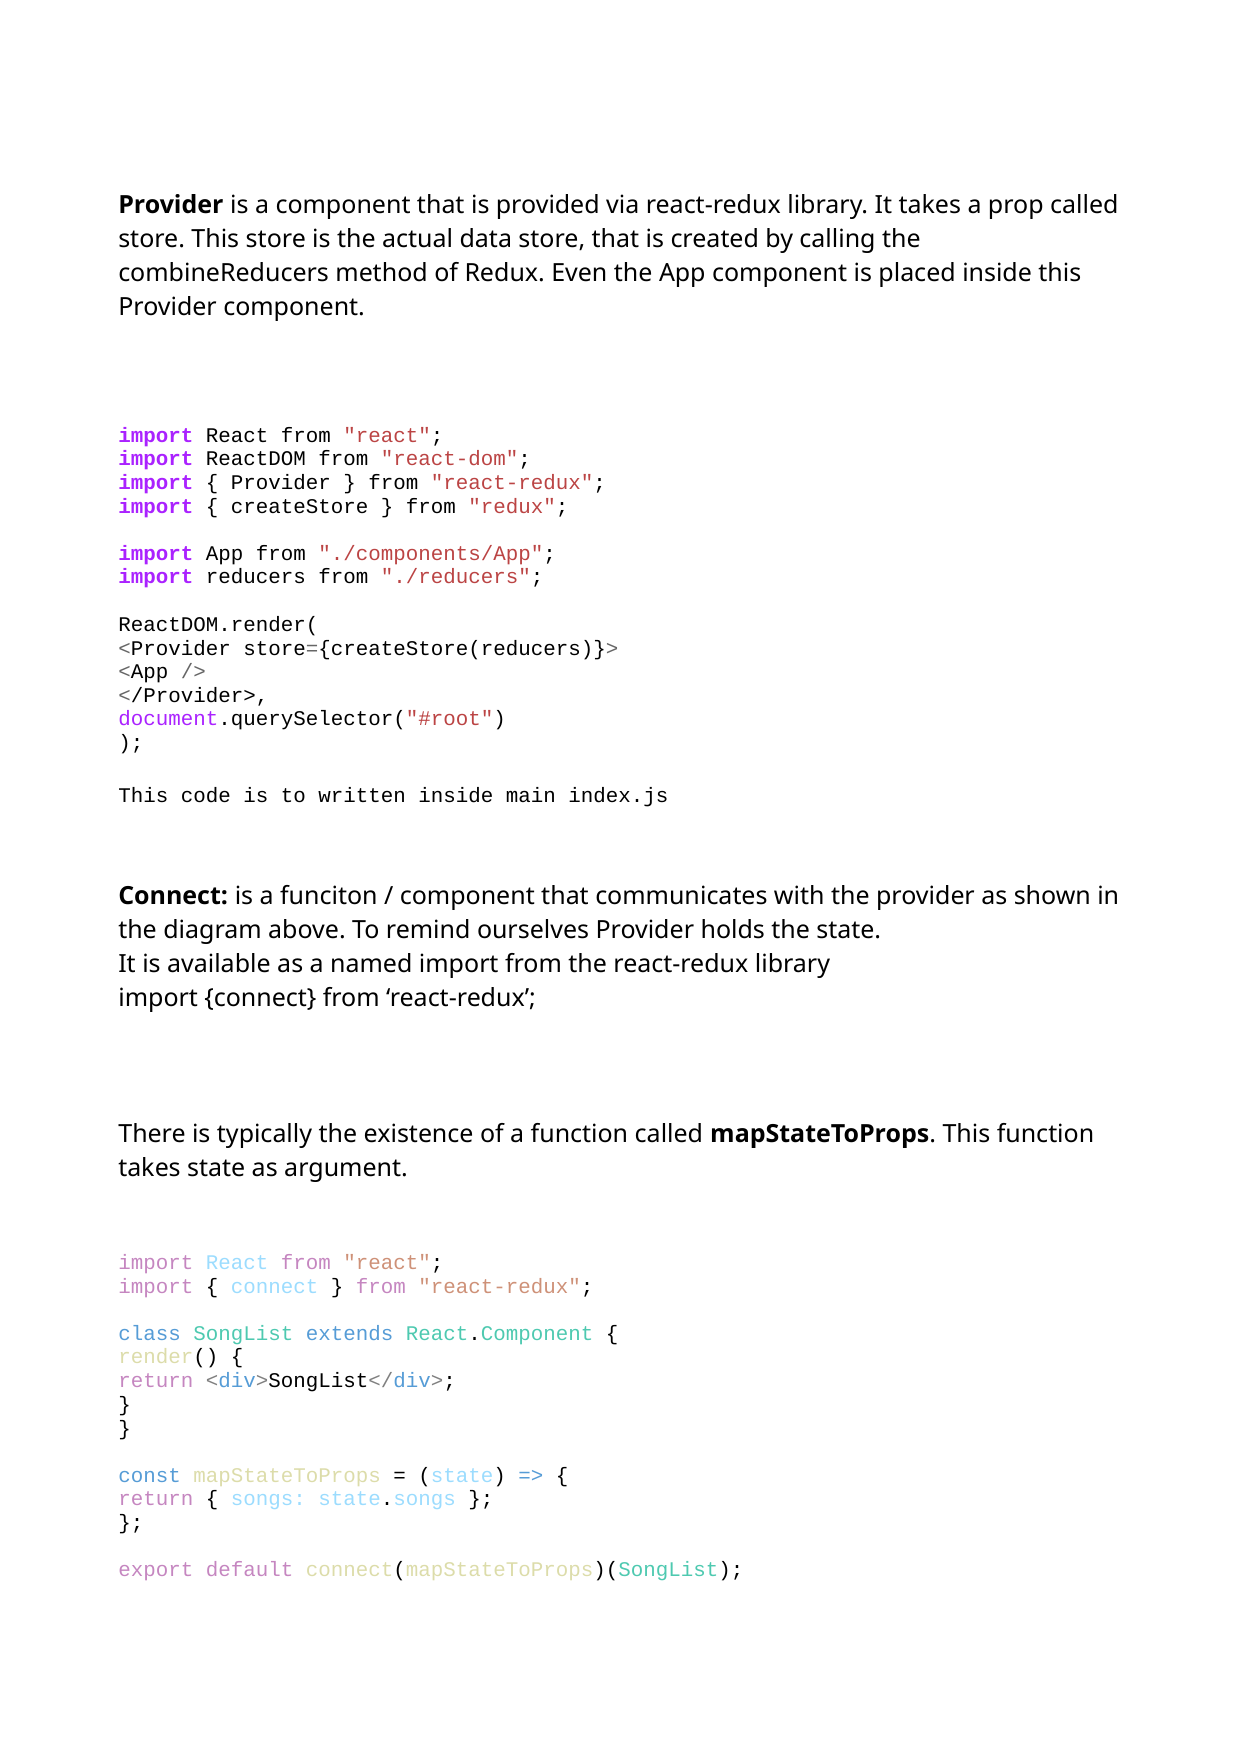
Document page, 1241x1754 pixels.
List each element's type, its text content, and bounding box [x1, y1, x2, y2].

text There is typically the existence of a function called mapStateToProps. This function takes state as argument. [118, 1116, 1122, 1184]
text import { Provider } from "react-redux"; [118, 472, 1122, 496]
text This code is to written inside main index.js [118, 786, 1122, 809]
text import reducers from "./reducers"; [118, 567, 1122, 590]
text class SongList extends React.Component { [118, 1323, 1122, 1347]
text <App /> [118, 661, 1122, 685]
text }; [118, 1512, 1122, 1536]
text import { connect } from "react-redux"; [118, 1276, 1122, 1299]
text <Provider store={createStore(reducers)}> [118, 637, 1122, 661]
text import React from "react"; [118, 425, 1122, 448]
text return { songs: state.songs }; [118, 1488, 1122, 1512]
text </Provider>, [118, 685, 1122, 708]
text render() { [118, 1347, 1122, 1370]
text document.querySelector("#root") [118, 708, 1122, 732]
text It is available as a named import from the react-redux library [118, 945, 1122, 979]
text const mapStateToProps = (state) => { [118, 1465, 1122, 1488]
text import {connect} from ‘react-redux’; [118, 979, 1122, 1013]
text Connect: is a funciton / component that communicates with the provider as shown in the diagram above. To remind ourselves Provider holds the state. [118, 877, 1122, 945]
text ); [118, 732, 1122, 756]
text export default connect(mapStateToProps)(SongList); [118, 1559, 1122, 1583]
text import ReactDOM from "react-dom"; [118, 448, 1122, 472]
text return <div>SongList</div>; [118, 1370, 1122, 1394]
text } [118, 1417, 1122, 1441]
text } [118, 1394, 1122, 1417]
text Provider is a component that is provided via react-redux library. It takes a prop called store. This store is the actual data store, that is created by calling the combineReducers method of Redux. Even the App component is placed inside this Provider component. [118, 186, 1122, 322]
text import { createStore } from "redux"; [118, 496, 1122, 519]
text ReactDOM.render( [118, 614, 1122, 637]
text import React from "react"; [118, 1252, 1122, 1276]
text import App from "./components/App"; [118, 543, 1122, 567]
